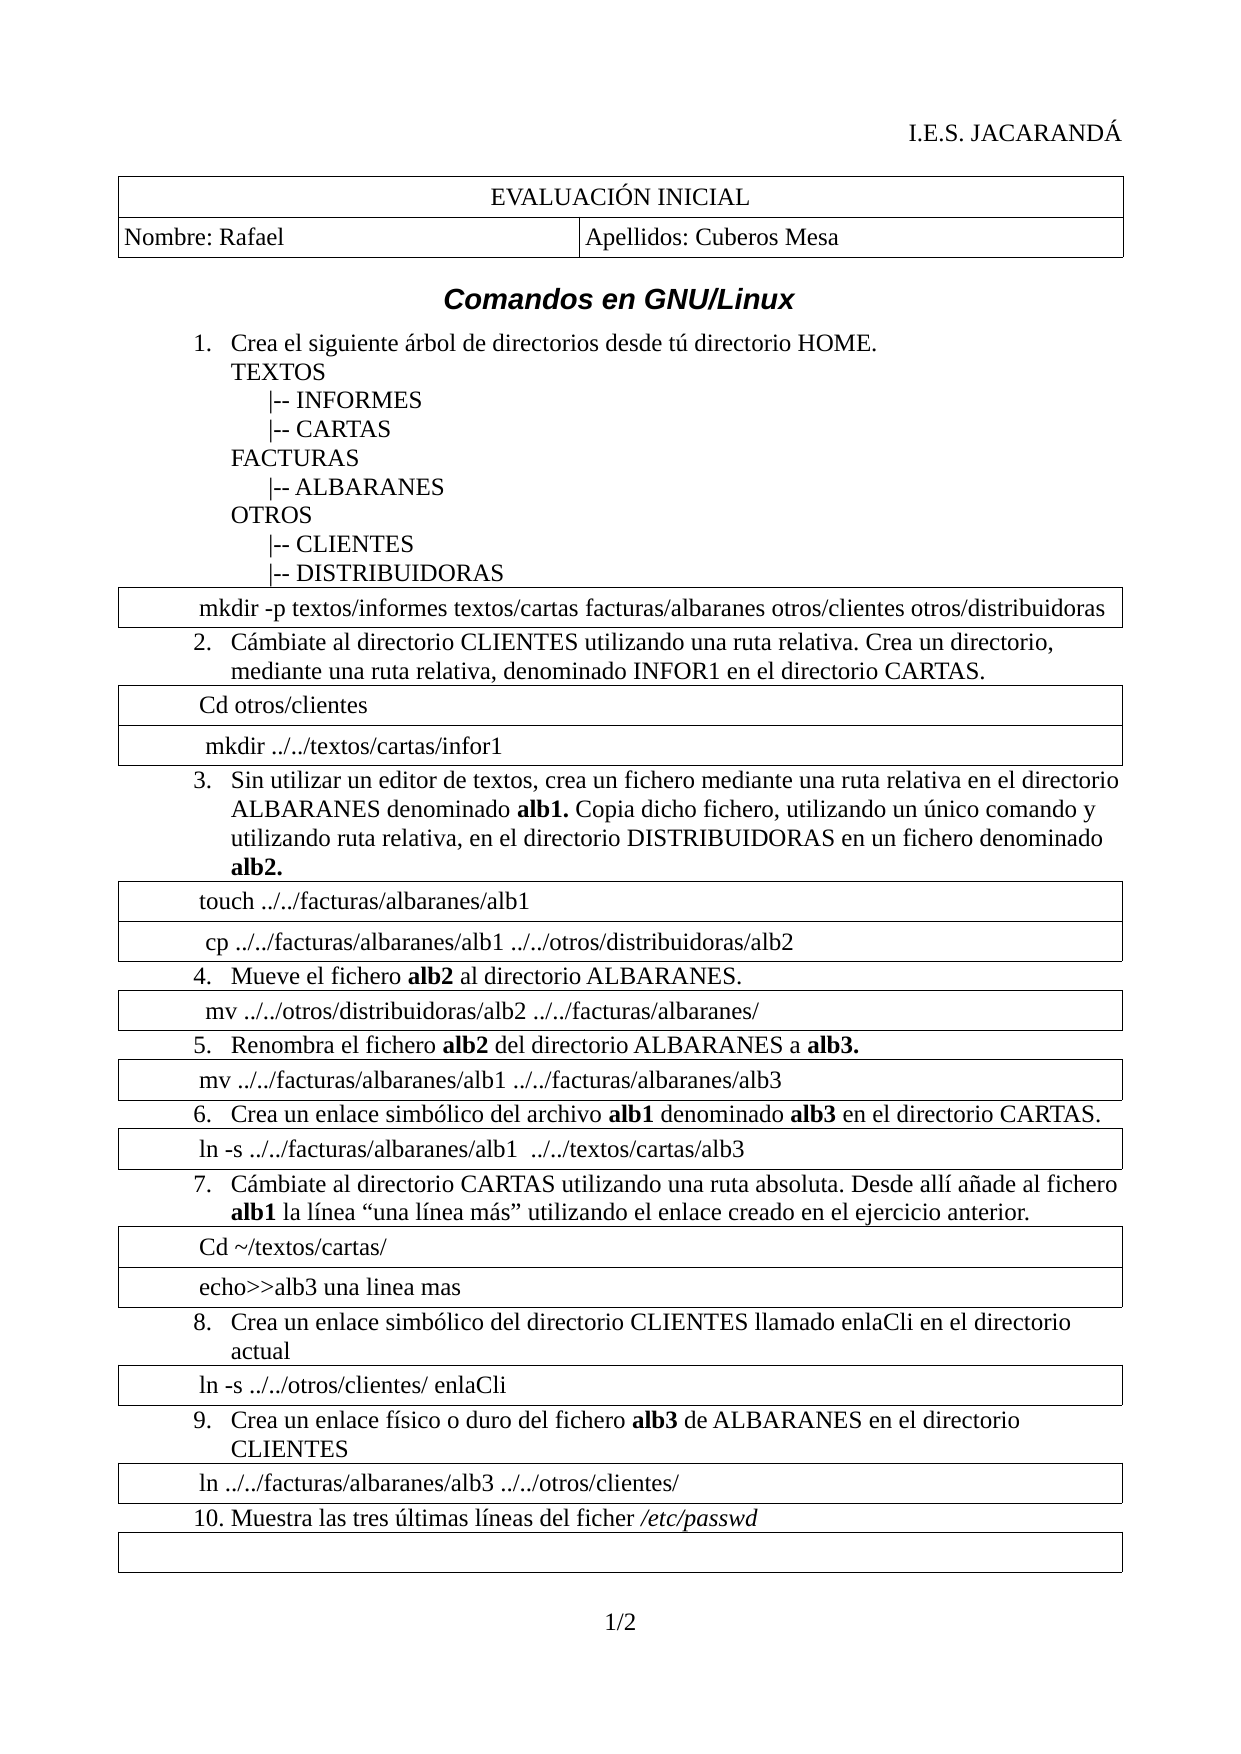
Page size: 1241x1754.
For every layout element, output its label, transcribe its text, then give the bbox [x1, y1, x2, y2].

table_header [119, 1533, 1122, 1572]
list |-- INFORMES [231, 386, 1122, 414]
list Crea un enlace simbólico del archivo alb1 denominado alb3 en el directorio CARTAS. [193, 1101, 1122, 1128]
table_cell cp ../../facturas/albaranes/alb1 ../../otros/distribuidoras/alb2 [119, 922, 1122, 961]
table_cell Nombre: Rafael [119, 218, 579, 257]
list |-- CARTAS [231, 414, 1122, 443]
table_cell Apellidos: Cuberos Mesa [580, 218, 1123, 257]
table_header ln -s ../../otros/clientes/ enlaCli [119, 1366, 1122, 1405]
table_header mkdir -p textos/informes textos/cartas facturas/albaranes otros/clientes otros/distribuidoras [119, 588, 1122, 627]
subtitle Comandos en GNU/Linux [118, 282, 1122, 316]
list Sin utilizar un editor de textos, crea un fichero mediante una ruta relativa en el directorio ALBARANES denominado alb1. Copia dicho fichero, utilizando un único comando y utilizando ruta relativa, en el directorio DISTRIBUIDORAS en un fichero denominado alb2. [193, 766, 1122, 881]
table_header ln -s ../../facturas/albaranes/alb1 ../../textos/cartas/alb3 [119, 1129, 1122, 1169]
table_header EVALUACIÓN INICIAL [119, 177, 1123, 217]
list Muestra las tres últimas líneas del ficher /etc/passwd [193, 1504, 1122, 1532]
table_cell echo>>alb3 una linea mas [119, 1268, 1122, 1307]
list FACTURAS [193, 443, 1122, 472]
table_header mv ../../facturas/albaranes/alb1 ../../facturas/albaranes/alb3 [119, 1060, 1122, 1099]
list TEXTOS [193, 357, 1122, 386]
list Cámbiate al directorio CARTAS utilizando una ruta absoluta. Desde allí añade al fichero alb1 la línea “una línea más” utilizando el enlace creado en el ejercicio anterior. [193, 1170, 1122, 1226]
list |-- ALBARANES [231, 472, 1122, 501]
table_cell mkdir ../../textos/cartas/infor1 [119, 726, 1122, 765]
list Mueve el fichero alb2 al directorio ALBARANES. [193, 962, 1122, 990]
table_header Cd otros/clientes [119, 686, 1122, 725]
list Crea el siguiente árbol de directorios desde tú directorio HOME. [193, 328, 1122, 357]
table_header touch ../../facturas/albaranes/alb1 [119, 882, 1122, 921]
list OTROS [193, 501, 1122, 529]
table_header ln ../../facturas/albaranes/alb3 ../../otros/clientes/ [119, 1464, 1122, 1503]
list Cámbiate al directorio CLIENTES utilizando una ruta relativa. Crea un directorio, mediante una ruta relativa, denominado INFOR1 en el directorio CARTAS. [193, 628, 1122, 685]
list Crea un enlace simbólico del directorio CLIENTES llamado enlaCli en el directorio actual [193, 1308, 1122, 1364]
table_header Cd ~/textos/cartas/ [119, 1227, 1122, 1267]
table_header mv ../../otros/distribuidoras/alb2 ../../facturas/albaranes/ [119, 991, 1122, 1030]
list |-- CLIENTES [231, 529, 1122, 558]
list |-- DISTRIBUIDORAS [231, 558, 1122, 587]
list Renombra el fichero alb2 del directorio ALBARANES a alb3. [193, 1031, 1122, 1059]
list Crea un enlace físico o duro del fichero alb3 de ALBARANES en el directorio CLIENTES [193, 1406, 1122, 1462]
